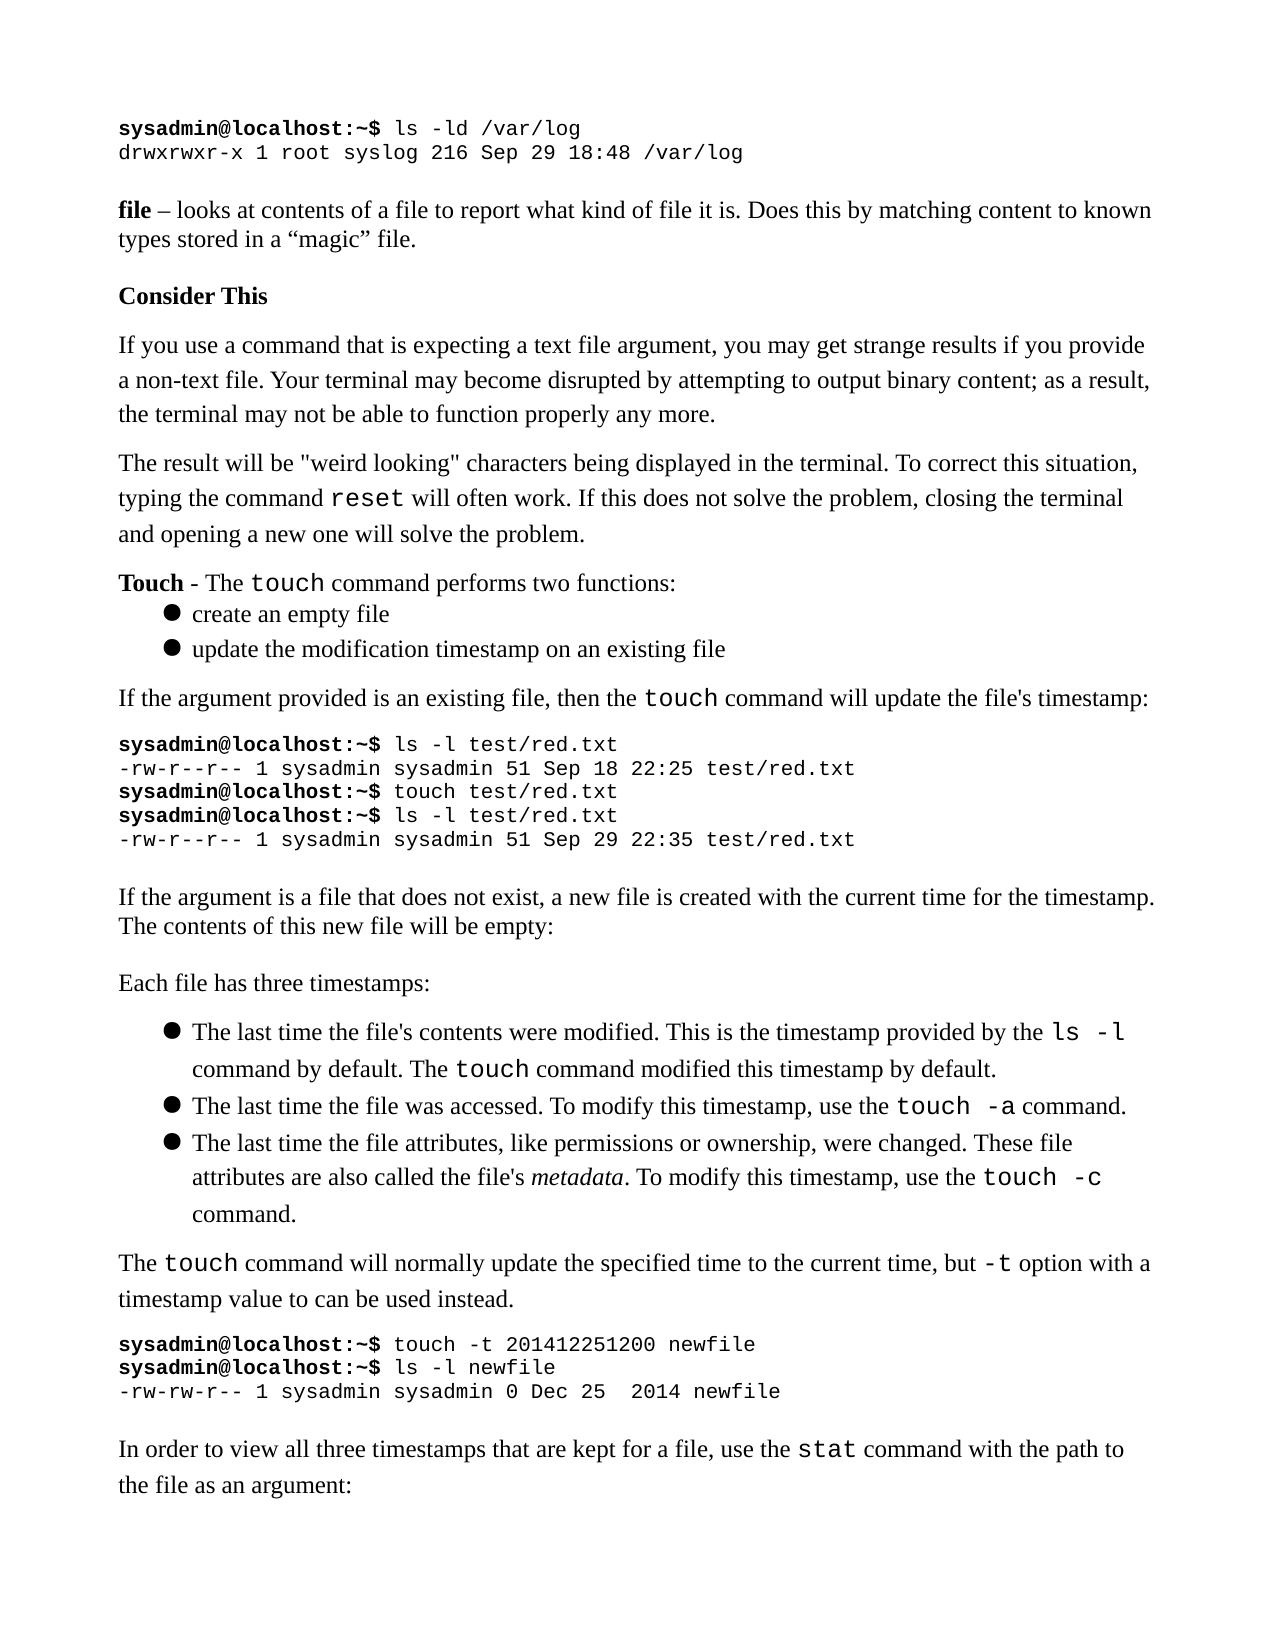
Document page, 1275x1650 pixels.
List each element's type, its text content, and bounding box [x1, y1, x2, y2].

text Each file has three timestamps: [118, 968, 1157, 997]
text -rw-rw-r-- 1 sysadmin sysadmin 0 Dec 25 2014 newfile [118, 1381, 1157, 1404]
text If you use a command that is expecting a text file argument, you may get strange results if you provide a non-text file. Your terminal may become disrupted by attempting to output binary content; as a result, the terminal may not be able to function properly any more. [118, 330, 1157, 428]
text file – looks at contents of a file to report what kind of file it is. Does this by matching content to known types stored in a “magic” file. [118, 195, 1157, 252]
text -rw-r--r-- 1 sysadmin sysadmin 51 Sep 29 22:35 test/red.txt [118, 829, 1157, 852]
text Consider This [118, 281, 1157, 310]
text sysadmin@localhost:~$ touch -t 201412251200 newfile [118, 1333, 1157, 1357]
text sysadmin@localhost:~$ ls -ld /var/log [118, 118, 1157, 142]
text The result will be "weird looking" characters being displayed in the terminal. To correct this situation, typing the command reset will often work. If this does not solve the problem, closing the terminal and opening a new one will solve the problem. [118, 448, 1157, 548]
list The last time the file's contents were modified. This is the timestamp provided by the ls -l command by default. The touch command modified this timestamp by default. [162, 1017, 1157, 1085]
text -rw-r--r-- 1 sysadmin sysadmin 51 Sep 18 22:25 test/red.txt [118, 758, 1157, 782]
text sysadmin@localhost:~$ ls -l newfile [118, 1357, 1157, 1381]
list The last time the file was accessed. To modify this timestamp, use the touch -a command. [162, 1091, 1157, 1122]
list update the modification timestamp on an existing file [162, 634, 1157, 662]
text The touch command will normally update the specified time to the current time, but -t option with a timestamp value to can be used instead. [118, 1248, 1157, 1313]
text If the argument provided is an existing file, then the touch command will update the file's timestamp: [118, 683, 1157, 713]
text sysadmin@localhost:~$ touch test/red.txt [118, 782, 1157, 805]
list The last time the file attributes, like permissions or ownership, were changed. These file attributes are also called the file's metadata. To modify this timestamp, use the touch -c command. [162, 1128, 1157, 1228]
text sysadmin@localhost:~$ ls -l test/red.txt [118, 734, 1157, 758]
text If the argument is a file that does not exist, a new file is created with the current time for the timestamp. The contents of this new file will be empty: [118, 882, 1157, 939]
text drwxrwxr-x 1 root syslog 216 Sep 29 18:48 /var/log [118, 142, 1157, 165]
text In order to view all three timestamps that are kept for a file, use the stat command with the path to the file as an argument: [118, 1434, 1157, 1499]
text sysadmin@localhost:~$ ls -l test/red.txt [118, 805, 1157, 829]
list create an empty file [162, 599, 1157, 628]
text Touch - The touch command performs two functions: [118, 568, 1157, 599]
